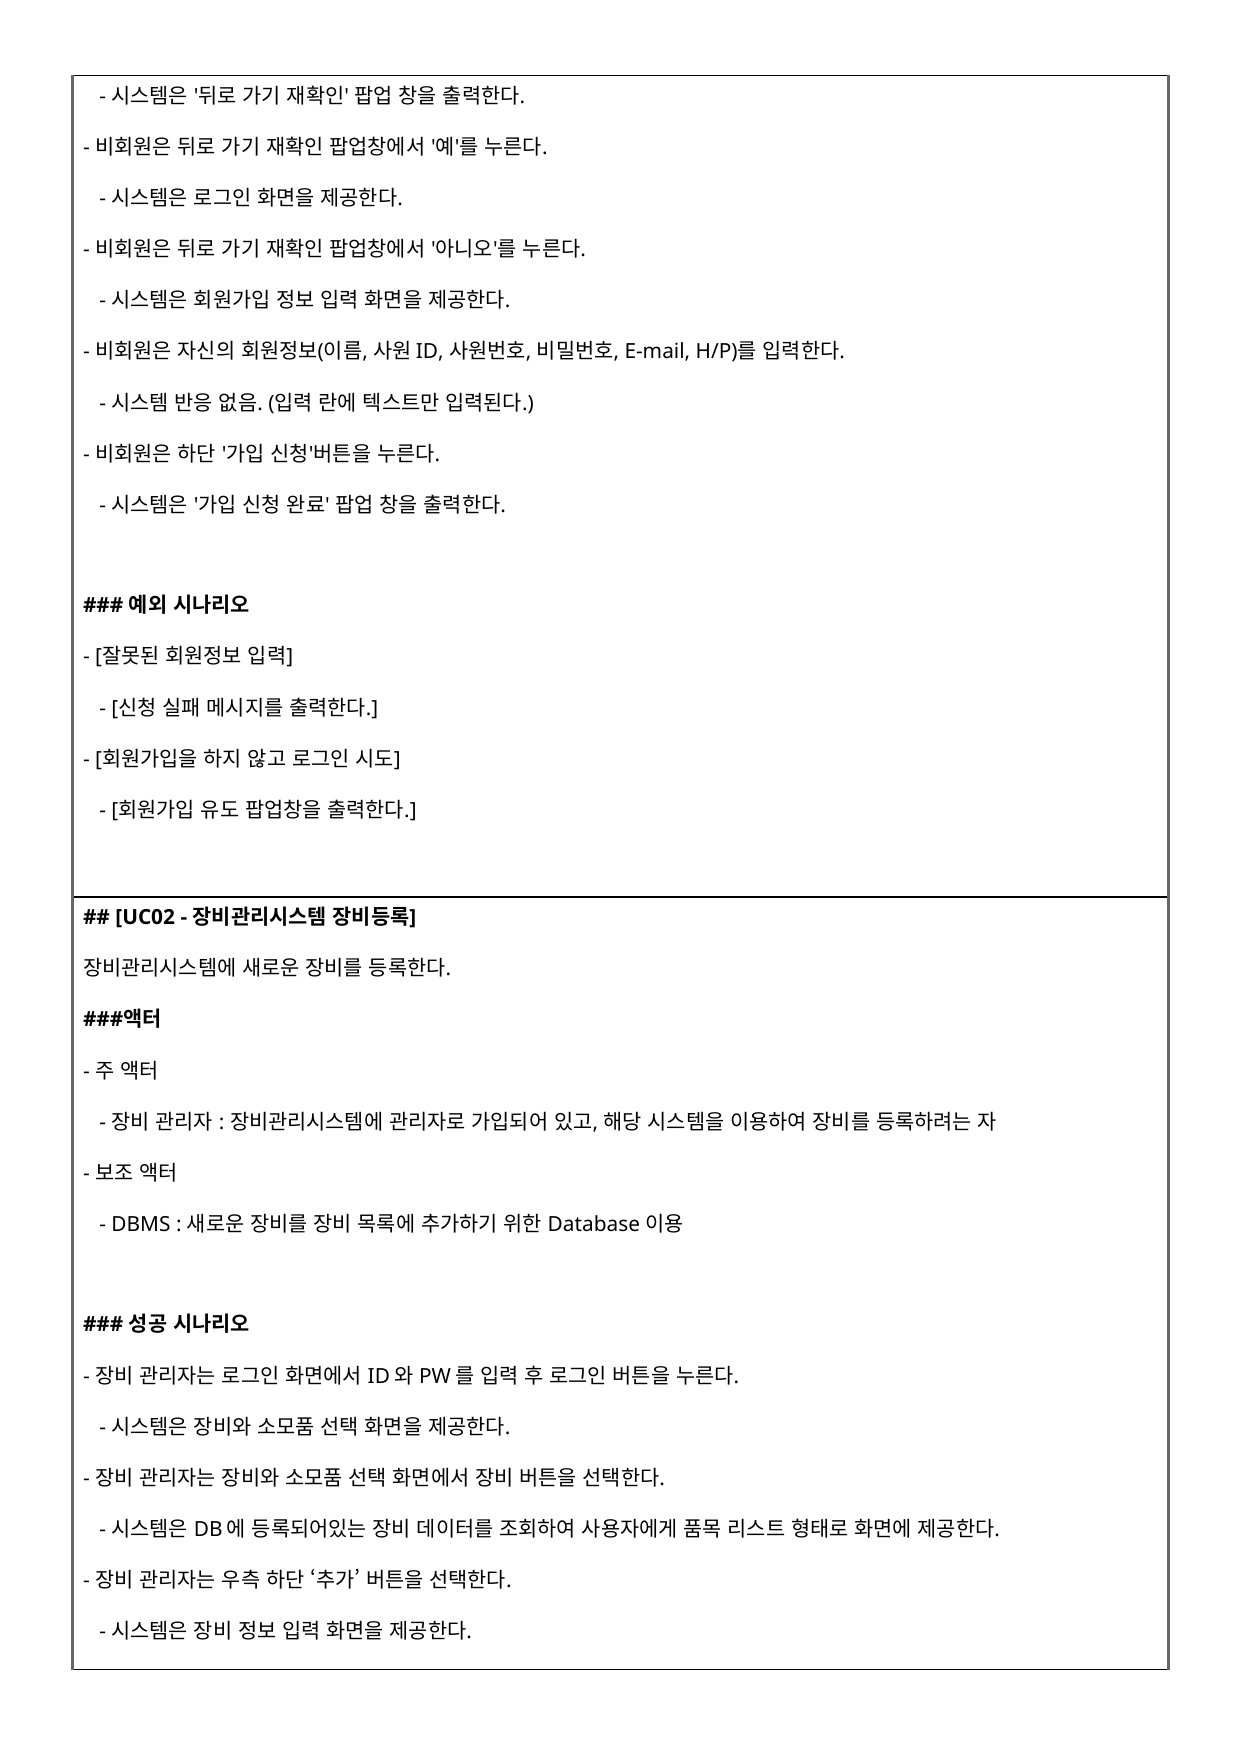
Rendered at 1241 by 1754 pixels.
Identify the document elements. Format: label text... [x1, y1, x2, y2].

table_cell ## [UC02 - 장비관리시스템 장비등록] 장비관리시스템에 새로운 장비를 등록한다. ###액터 - 주 액터 - 장비 관리자 : 장비관리시스템에 관리자로 가입되어 있고, 해당 시스템을 이용하여 장비를 등록하려는 자 - 보조 액터 - DBMS : 새로운 장비를 장비 목록에 추가하기 위한 Database 이용 ### 성공 시나리오 - 장비 관리자는 로그인 화면에서 ID와 PW를 입력 후 로그인 버튼을 누른다. - 시스템은 장비와 소모품 선택 화면을 제공한다. - 장비 관리자는 장비와 소모품 선택 화면에서 장비 버튼을 선택한다. - 시스템은 DB에 등록되어있는 장비 데이터를 조회하여 사용자에게 품목 리스트 형태로 화면에 제공한다. - 장비 관리자는 우측 하단 ‘추가’ 버튼을 선택한다. - 시스템은 장비 정보 입력 화면을 제공한다. [74, 898, 1167, 1669]
table_cell - 시스템은 '뒤로 가기 재확인' 팝업 창을 출력한다. - 비회원은 뒤로 가기 재확인 팝업창에서 '예'를 누른다. - 시스템은 로그인 화면을 제공한다. - 비회원은 뒤로 가기 재확인 팝업창에서 '아니오'를 누른다. - 시스템은 회원가입 정보 입력 화면을 제공한다. - 비회원은 자신의 회원정보(이름, 사원ID, 사원번호, 비밀번호, E-mail, H/P)를 입력한다. - 시스템 반응 없음. (입력 란에 텍스트만 입력된다.) - 비회원은 하단 '가입 신청'버튼을 누른다. - 시스템은 '가입 신청 완료' 팝업 창을 출력한다. ### 예외 시나리오 - [잘못된 회원정보 입력] - [신청 실패 메시지를 출력한다.] - [회원가입을 하지 않고 로그인 시도] - [회원가입 유도 팝업창을 출력한다.] [74, 76, 1167, 896]
